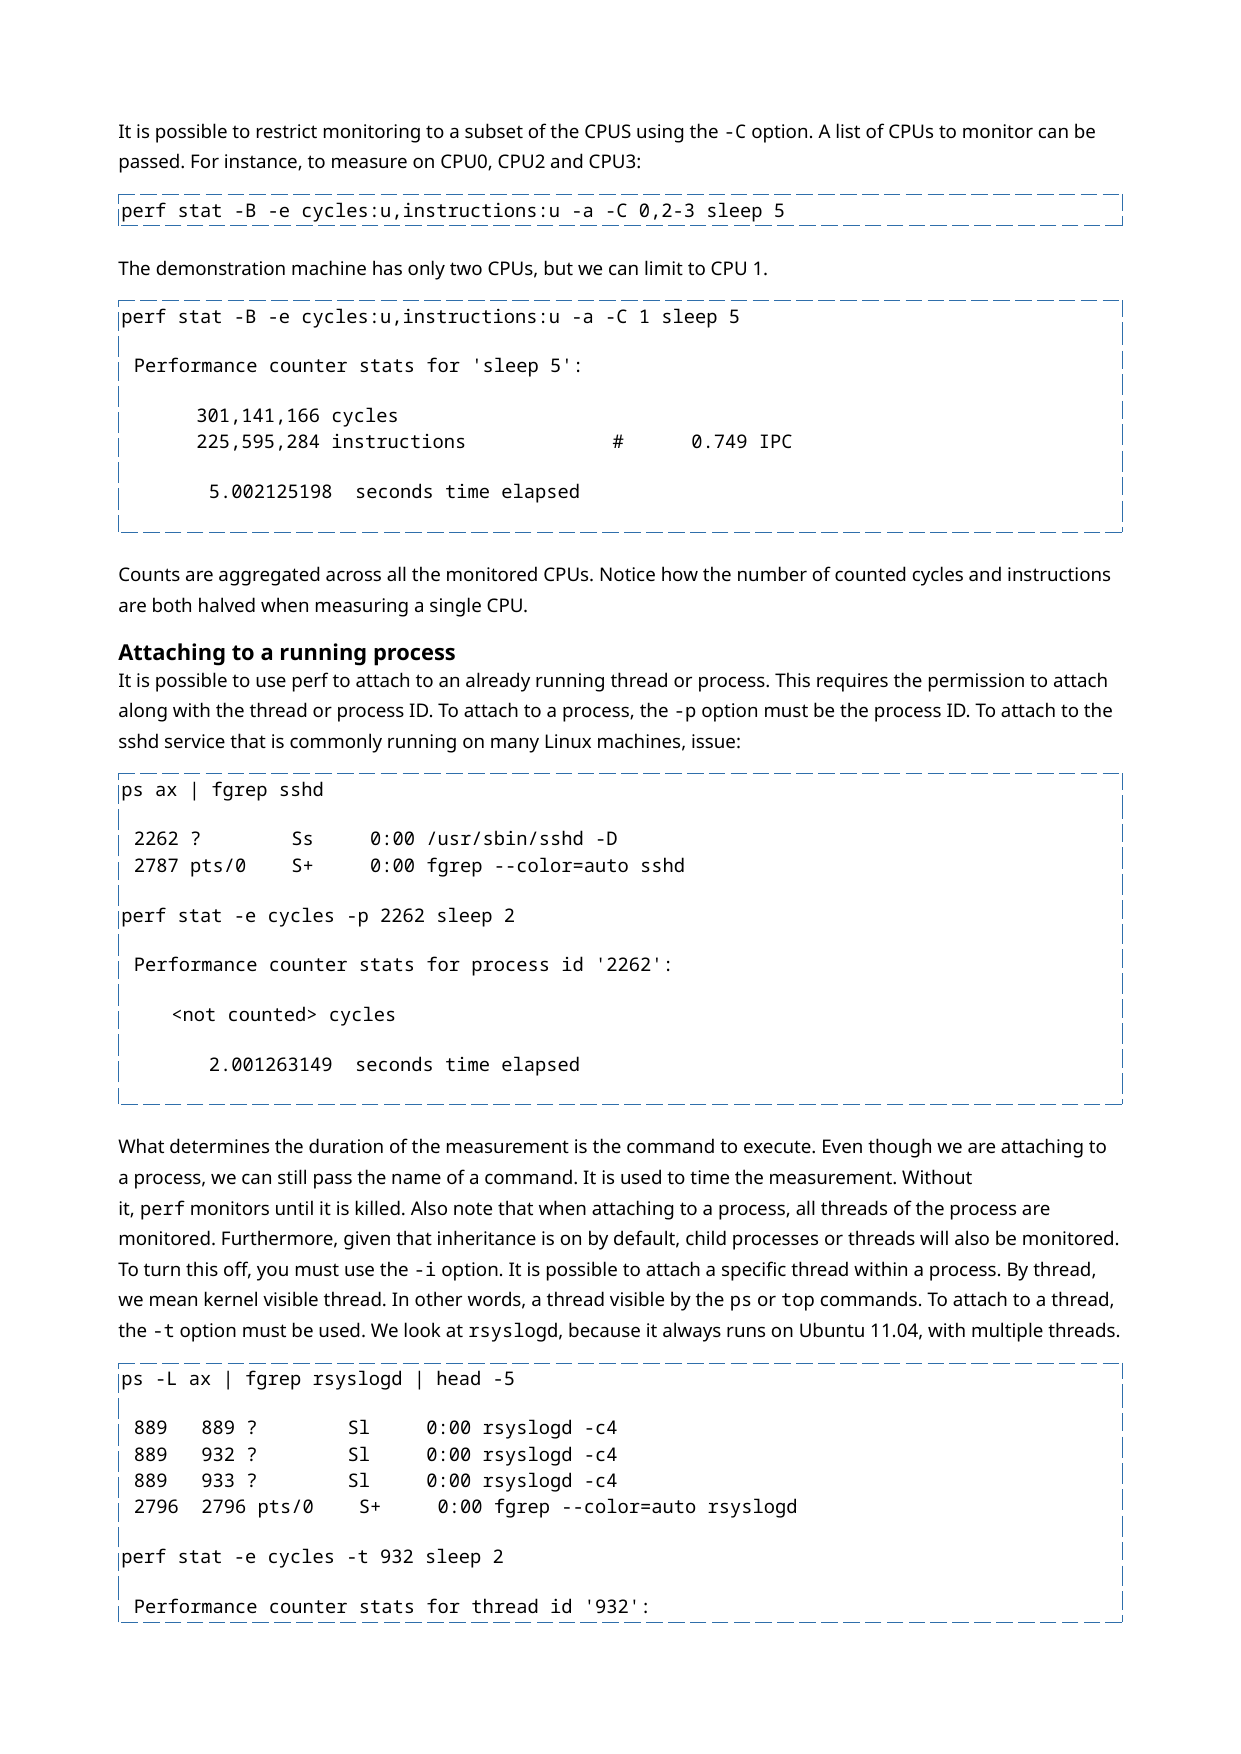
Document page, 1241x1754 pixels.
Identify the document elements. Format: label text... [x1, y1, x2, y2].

subtitle Attaching to a running process [118, 637, 1122, 667]
text The demonstration machine has only two CPUs, but we can limit to CPU 1. [118, 255, 1122, 281]
text 2.001263149 seconds time elapsed [118, 1048, 1122, 1077]
text It is possible to use perf to attach to an already running thread or process. This requires the permission to attach along with the thread or process ID. To attach to a process, the -p option must be the process ID. To attach to the sshd service that is commonly running on many Linux machines, issue: [118, 667, 1122, 754]
text <not counted> cycles [118, 998, 1122, 1027]
text 225,595,284 instructions # 0.749 IPC [118, 426, 1122, 455]
text 889 932 ? Sl 0:00 rsyslogd -c4 [118, 1438, 1122, 1464]
text 2796 2796 pts/0 S+ 0:00 fgrep --color=auto rsyslogd [118, 1491, 1122, 1520]
text Performance counter stats for process id '2262': [118, 948, 1122, 977]
text Performance counter stats for thread id '932': [118, 1590, 1122, 1622]
text Counts are aggregated across all the monitored CPUs. Notice how the number of counted cycles and instructions are both halved when measuring a single CPU. [118, 561, 1122, 617]
text 889 933 ? Sl 0:00 rsyslogd -c4 [118, 1464, 1122, 1491]
text perf stat -e cycles -p 2262 sleep 2 [118, 899, 1122, 927]
text ps -L ax | fgrep rsyslogd | head -5 [118, 1362, 1122, 1391]
text Performance counter stats for 'sleep 5': [118, 349, 1122, 379]
text ps ax | fgrep sshd [118, 773, 1122, 802]
text 889 889 ? Sl 0:00 rsyslogd -c4 [118, 1412, 1122, 1438]
text 301,141,166 cycles [118, 399, 1122, 426]
text What determines the duration of the measurement is the command to execute. Even though we are attaching to a process, we can still pass the name of a command. It is used to time the measurement. Without it, perf monitors until it is killed. Also note that when attaching to a process, all threads of the process are monitored. Furthermore, given that inheritance is on by default, child processes or threads will also be monitored. To turn this off, you must use the -i option. It is possible to attach a specific thread within a process. By thread, we mean kernel visible thread. In other words, a thread visible by the ps or top commands. To attach to a thread, the -t option must be used. We look at rsyslogd, because it always runs on Ubuntu 11.04, with multiple threads. [118, 1133, 1122, 1343]
text It is possible to restrict monitoring to a subset of the CPUS using the -C option. A list of CPUs to monitor can be passed. For instance, to measure on CPU0, CPU2 and CPU3: [118, 118, 1122, 174]
text perf stat -e cycles -t 932 sleep 2 [118, 1541, 1122, 1569]
text 2787 pts/0 S+ 0:00 fgrep --color=auto sshd [118, 849, 1122, 878]
text 5.002125198 seconds time elapsed [118, 476, 1122, 505]
text 2262 ? Ss 0:00 /usr/sbin/sshd -D [118, 822, 1122, 849]
text perf stat -B -e cycles:u,instructions:u -a -C 1 sleep 5 [118, 300, 1122, 329]
text perf stat -B -e cycles:u,instructions:u -a -C 0,2-3 sleep 5 [118, 194, 1122, 226]
